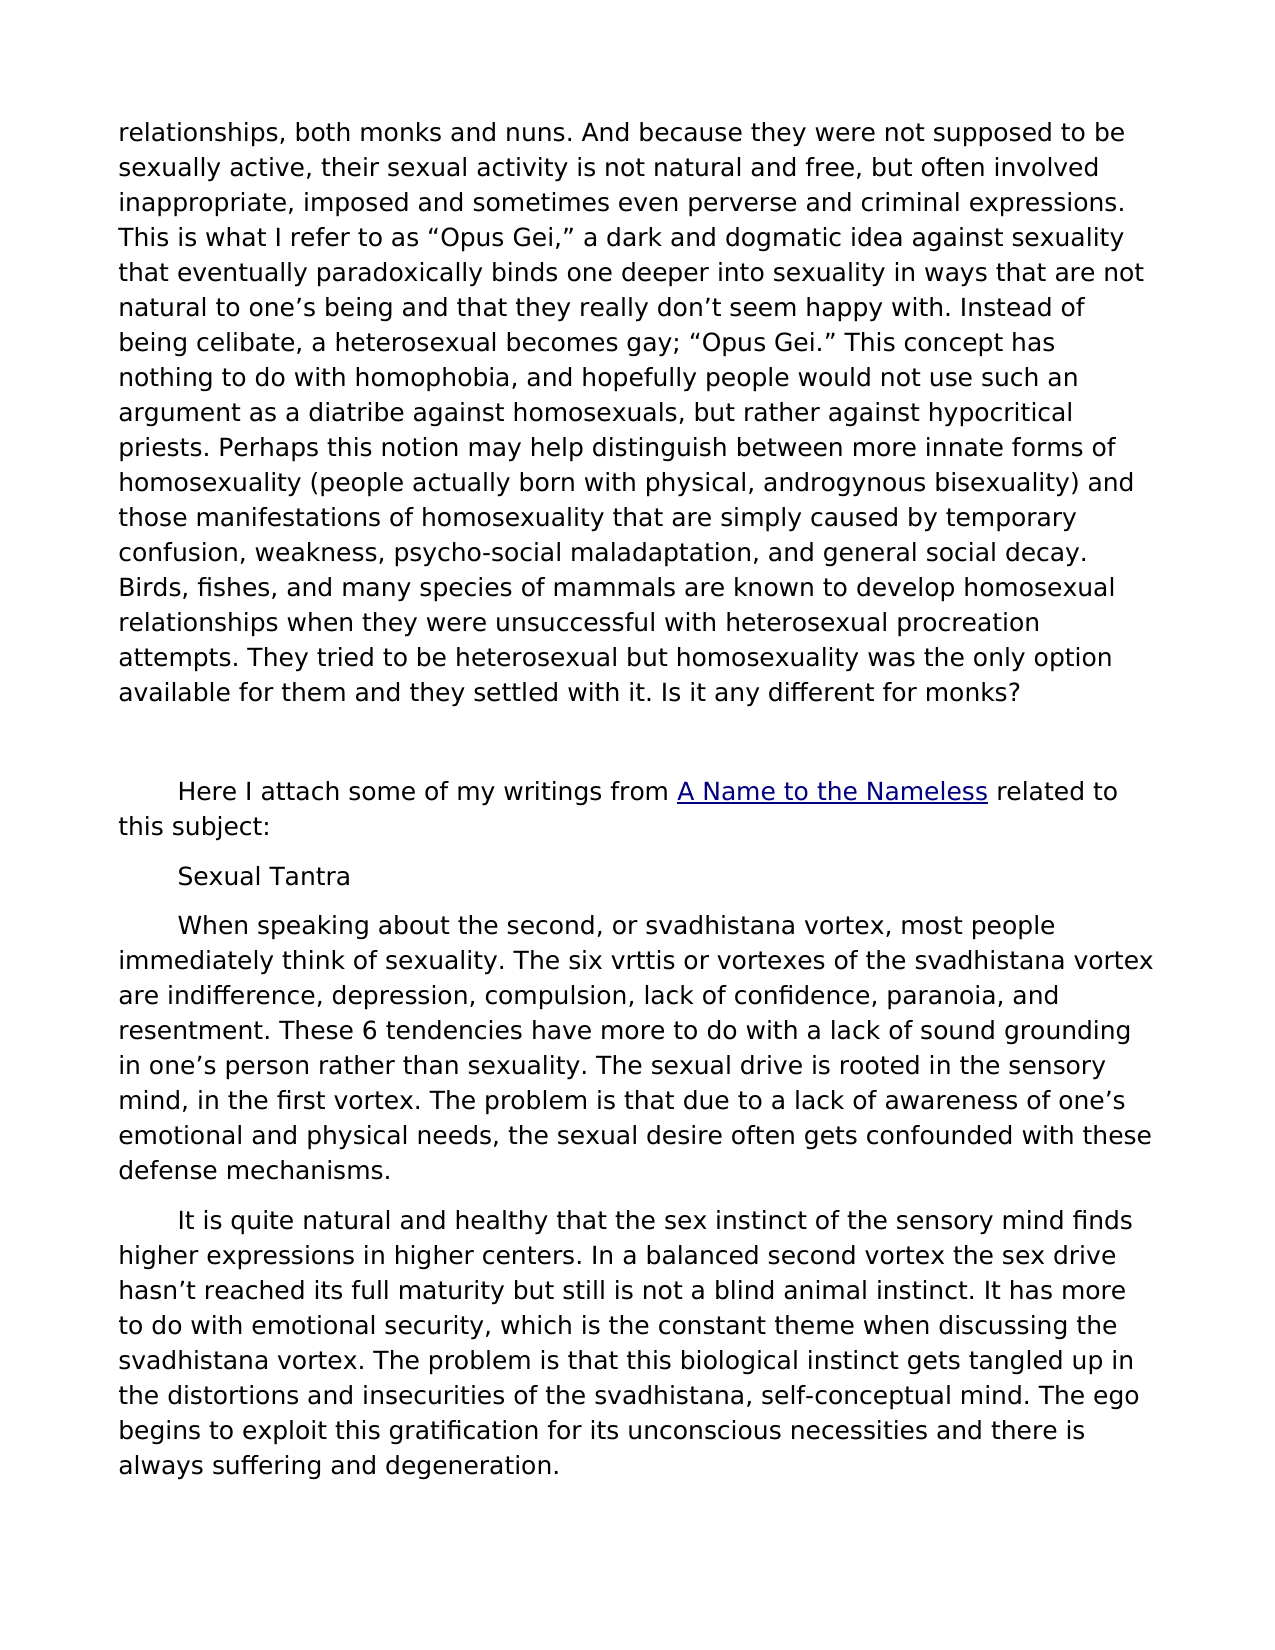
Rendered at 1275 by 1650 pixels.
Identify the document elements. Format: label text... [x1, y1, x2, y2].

text When speaking about the second, or svadhistana vortex, most people immediately think of sexuality. The six vrttis or vortexes of the svadhistana vortex are indifference, depression, compulsion, lack of confidence, paranoia, and resentment. These 6 tendencies have more to do with a lack of sound grounding in one’s person rather than sexuality. The sexual drive is rooted in the sensory mind, in the first vortex. The problem is that due to a lack of awareness of one’s emotional and physical needs, the sexual desire often gets confounded with these defense mechanisms. [118, 911, 1157, 1186]
text It is quite natural and healthy that the sex instinct of the sensory mind finds higher expressions in higher centers. In a balanced second vortex the sex drive hasn’t reached its full maturity but still is not a blind animal instinct. It has more to do with emotional security, which is the constant theme when discussing the svadhistana vortex. The problem is that this biological instinct gets tangled up in the distortions and insecurities of the svadhistana, self-conceptual mind. The ego begins to exploit this gratification for its unconscious necessities and there is always suffering and degeneration. [118, 1206, 1157, 1480]
text relationships, both monks and nuns. And because they were not supposed to be sexually active, their sexual activity is not natural and free, but often involved inappropriate, imposed and sometimes even perverse and criminal expressions. This is what I refer to as “Opus Gei,” a dark and dogmatic idea against sexuality that eventually paradoxically binds one deeper into sexuality in ways that are not natural to one’s being and that they really don’t seem happy with. Instead of being celibate, a heterosexual becomes gay; “Opus Gei.” This concept has nothing to do with homophobia, and hopefully people would not use such an argument as a diatribe against homosexuals, but rather against hypocritical priests. Perhaps this notion may help distinguish between more innate forms of homosexuality (people actually born with physical, androgynous bisexuality) and those manifestations of homosexuality that are simply caused by temporary confusion, weakness, psycho-social maladaptation, and general social decay. Birds, fishes, and many species of mammals are known to develop homosexual relationships when they were unsuccessful with heterosexual procreation attempts. They tried to be heterosexual but homosexuality was the only option available for them and they settled with it. Is it any different for monks? [118, 118, 1157, 707]
text Sexual Tantra [118, 862, 1157, 891]
text Here I attach some of my writings from A Name to the Nameless related to this subject: [118, 777, 1157, 841]
